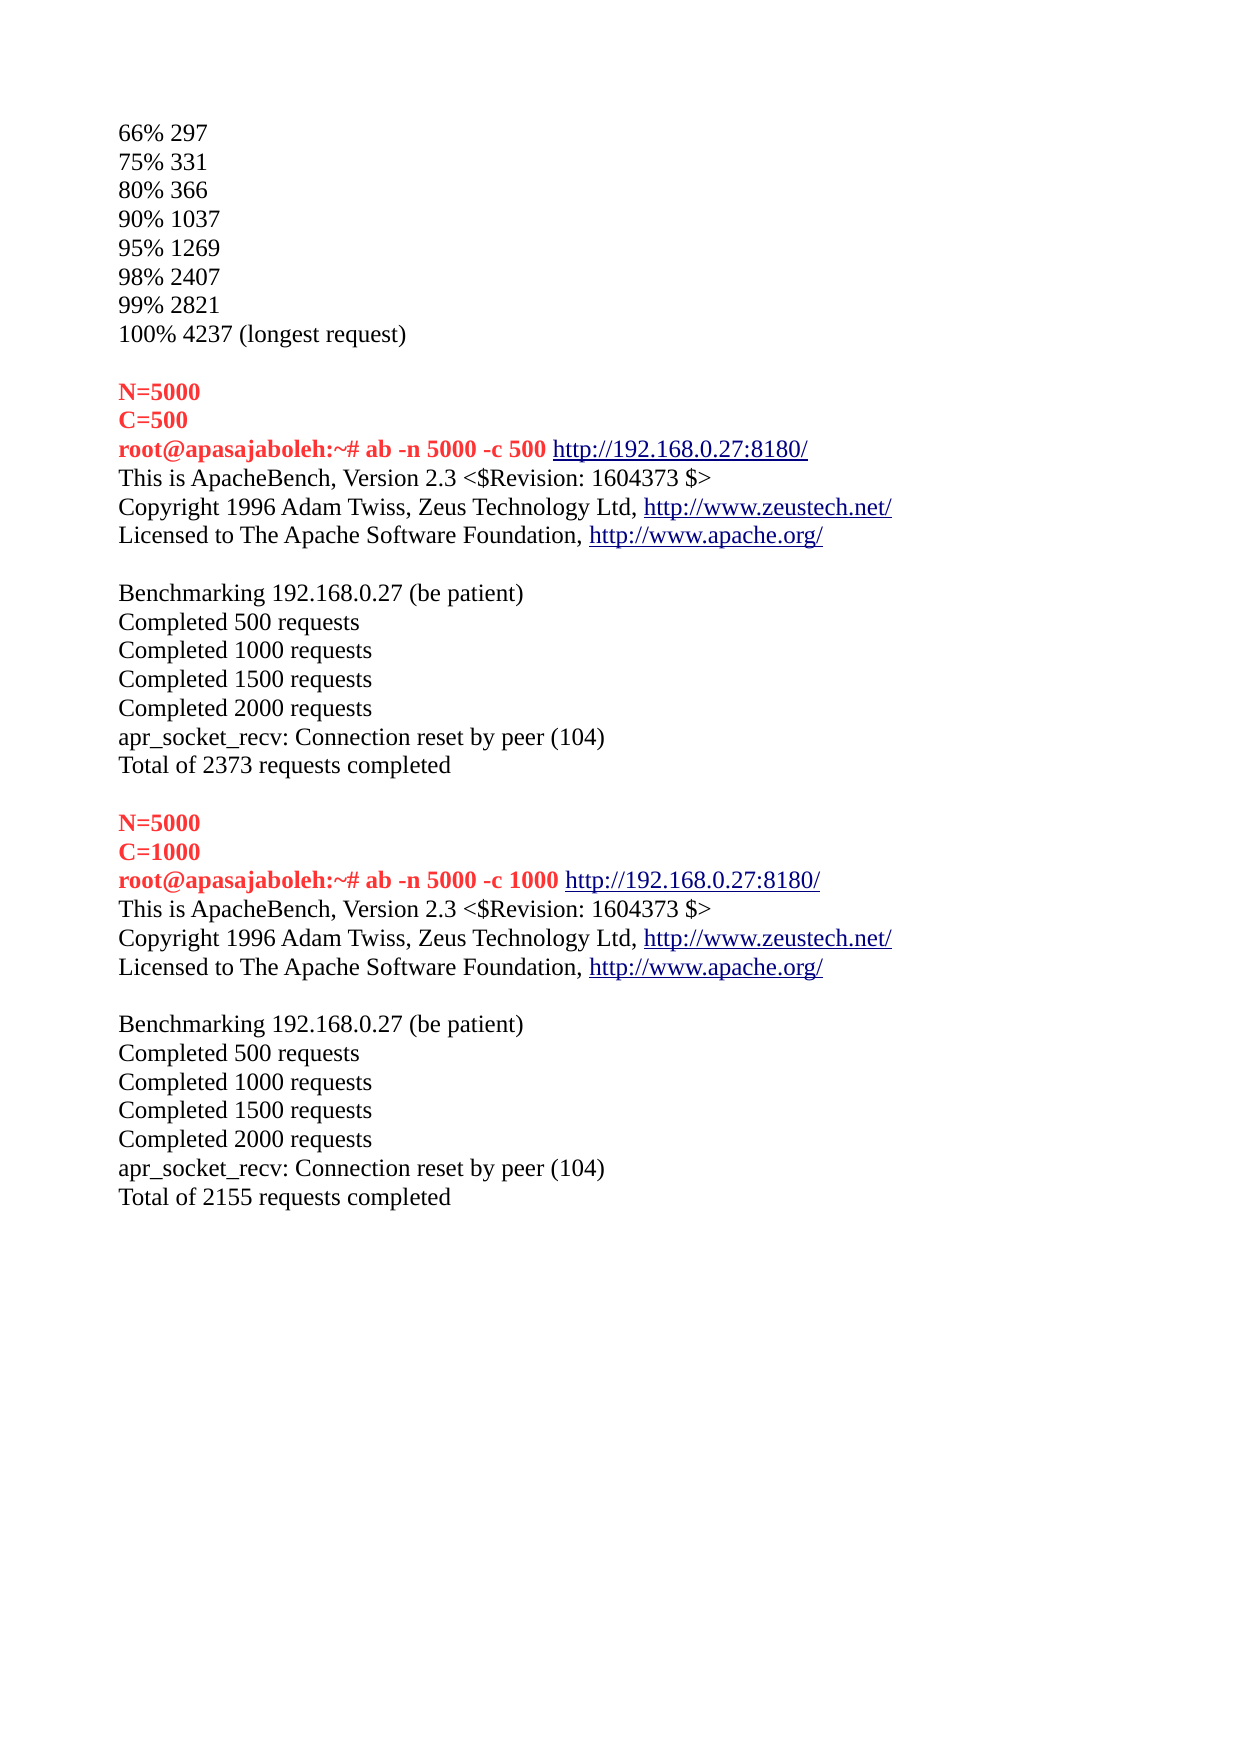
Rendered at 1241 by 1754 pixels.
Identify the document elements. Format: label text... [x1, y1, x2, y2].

text C=500 [118, 406, 1122, 434]
text N=5000 [118, 808, 1122, 837]
text N=5000 [118, 377, 1122, 406]
text root@apasajaboleh:~# ab -n 5000 -c 1000 http://192.168.0.27:8180/ This is ApacheBench, Version 2.3 <$Revision: 1604373 $> Copyright 1996 Adam Twiss, Zeus Technology Ltd, http://www.zeustech.net/ Licensed to The Apache Software Foundation, http://www.apache.org/ Benchmarking 192.168.0.27 (be patient) Completed 500 requests Completed 1000 requests Completed 1500 requests Completed 2000 requests apr_socket_recv: Connection reset by peer (104) Total of 2155 requests completed [118, 866, 1122, 1211]
text root@apasajaboleh:~# ab -n 5000 -c 500 http://192.168.0.27:8180/ This is ApacheBench, Version 2.3 <$Revision: 1604373 $> Copyright 1996 Adam Twiss, Zeus Technology Ltd, http://www.zeustech.net/ Licensed to The Apache Software Foundation, http://www.apache.org/ Benchmarking 192.168.0.27 (be patient) Completed 500 requests Completed 1000 requests Completed 1500 requests Completed 2000 requests apr_socket_recv: Connection reset by peer (104) Total of 2373 requests completed [118, 434, 1122, 808]
text C=1000 [118, 837, 1122, 866]
text 66% 297 75% 331 80% 366 90% 1037 95% 1269 98% 2407 99% 2821 100% 4237 (longest request) [118, 118, 1122, 377]
